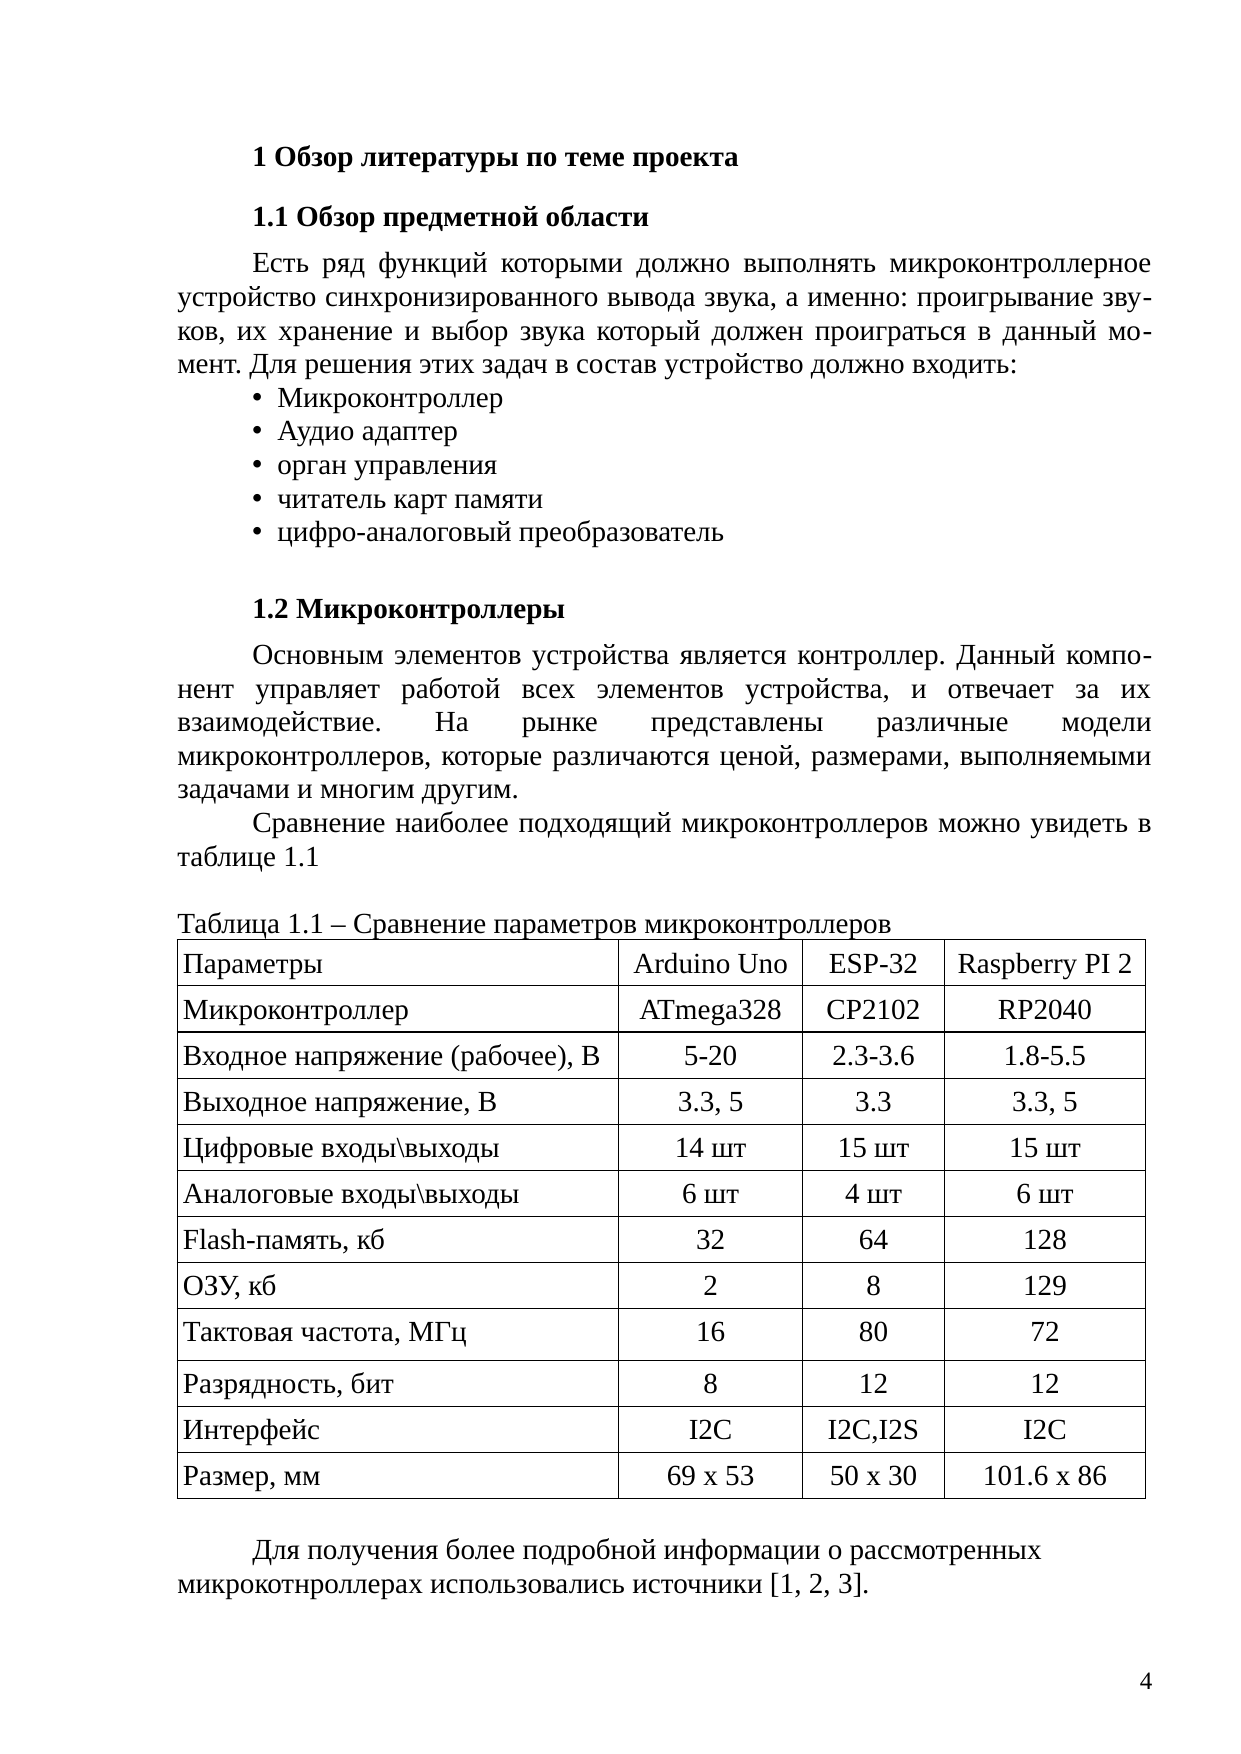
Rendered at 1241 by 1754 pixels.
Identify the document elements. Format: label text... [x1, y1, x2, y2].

table_cell 129 [945, 1263, 1145, 1308]
table_cell Микроконтроллер [178, 986, 618, 1031]
table_cell 1.8-5.5 [945, 1033, 1145, 1077]
table_cell I2C [945, 1407, 1145, 1452]
table_cell 69 х 53 [619, 1453, 802, 1498]
table_cell 5-20 [619, 1033, 802, 1077]
list Аудио адаптер [177, 413, 1152, 447]
text Таблица 1.1 – Сравнение параметров микроконтроллеров [177, 906, 1152, 939]
list Микроконтроллер [177, 380, 1152, 413]
subtitle 1.2 Микроконтроллеры [177, 591, 1152, 625]
table_cell 64 [803, 1217, 944, 1262]
table_cell 6 шт [945, 1171, 1145, 1216]
table_cell Разрядность, бит [178, 1361, 618, 1406]
table_cell 3.3 [803, 1079, 944, 1123]
table_header Параметры [178, 940, 618, 985]
table_cell 14 шт [619, 1125, 802, 1169]
table_cell 16 [619, 1309, 802, 1359]
table_cell 12 [945, 1361, 1145, 1406]
text Сравнение наиболее подходящий микроконтроллеров можно увидеть в таблице 1.1 [177, 805, 1152, 872]
table_cell 32 [619, 1217, 802, 1262]
text Есть ряд функций которыми должно выполнять микроконтроллерное устройство синхронизированного вывода звука, а именно: проигрывание зву­ков, их хранение и выбор звука который должен проиграться в данный мо­мент. Для решения этих задач в состав устройство должно входить: [177, 246, 1152, 380]
table_cell 101.6 х 86 [945, 1453, 1145, 1498]
table_cell Интерфейс [178, 1407, 618, 1452]
table_cell ATmega328 [619, 986, 802, 1031]
table_cell Входное напряжение (рабочее), В [178, 1033, 618, 1077]
text Для получения более подробной информации о рассмотренных микрокотнроллерах использовались источники [1, 2, 3]. [177, 1532, 1152, 1599]
table_header Arduino Uno [619, 940, 802, 985]
table_cell 6 шт [619, 1171, 802, 1216]
table_cell 2 [619, 1263, 802, 1308]
subtitle 1.1 Обзор предметной области [177, 199, 1152, 233]
list читатель карт памяти [177, 481, 1152, 514]
table_cell I2C [619, 1407, 802, 1452]
table_cell Цифровые входы\выходы [178, 1125, 618, 1169]
table_header Raspberry PI 2 [945, 940, 1145, 985]
table_cell 2.3-3.6 [803, 1033, 944, 1077]
table_cell 15 шт [803, 1125, 944, 1169]
table_cell ОЗУ, кб [178, 1263, 618, 1308]
table_cell I2C,I2S [803, 1407, 944, 1452]
table_cell Flash-память, кб [178, 1217, 618, 1262]
table_cell RP2040 [945, 986, 1145, 1031]
table_cell 8 [803, 1263, 944, 1308]
table_cell Выходное напряжение, B [178, 1079, 618, 1123]
table_cell 72 [945, 1309, 1145, 1359]
table_cell CP2102 [803, 986, 944, 1031]
subtitle 1 Обзор литературы по теме проекта [177, 139, 1152, 172]
table_header ESP-32 [803, 940, 944, 985]
table_cell Аналоговые входы\выходы [178, 1171, 618, 1216]
table_cell 50 x 30 [803, 1453, 944, 1498]
table_cell 3.3, 5 [945, 1079, 1145, 1123]
text Основным элементов устройства является контроллер. Данный компо­нент управляет работой всех элементов устройства, и отвечает за их взаимодействие. На рынке представлены различные модели микроконтроллеров, которые различаются ценой, размерами, выполняемыми задачами и многим другим. [177, 637, 1152, 805]
table_cell 128 [945, 1217, 1145, 1262]
list цифро-аналоговый преобразователь [177, 514, 1152, 548]
table_cell 15 шт [945, 1125, 1145, 1169]
table_cell 8 [619, 1361, 802, 1406]
list орган управления [177, 447, 1152, 481]
table_cell 12 [803, 1361, 944, 1406]
table_cell 3.3, 5 [619, 1079, 802, 1123]
table_cell 80 [803, 1309, 944, 1359]
table_cell Тактовая частота, МГц [178, 1309, 618, 1359]
table_cell Размер, мм [178, 1453, 618, 1498]
table_cell 4 шт [803, 1171, 944, 1216]
